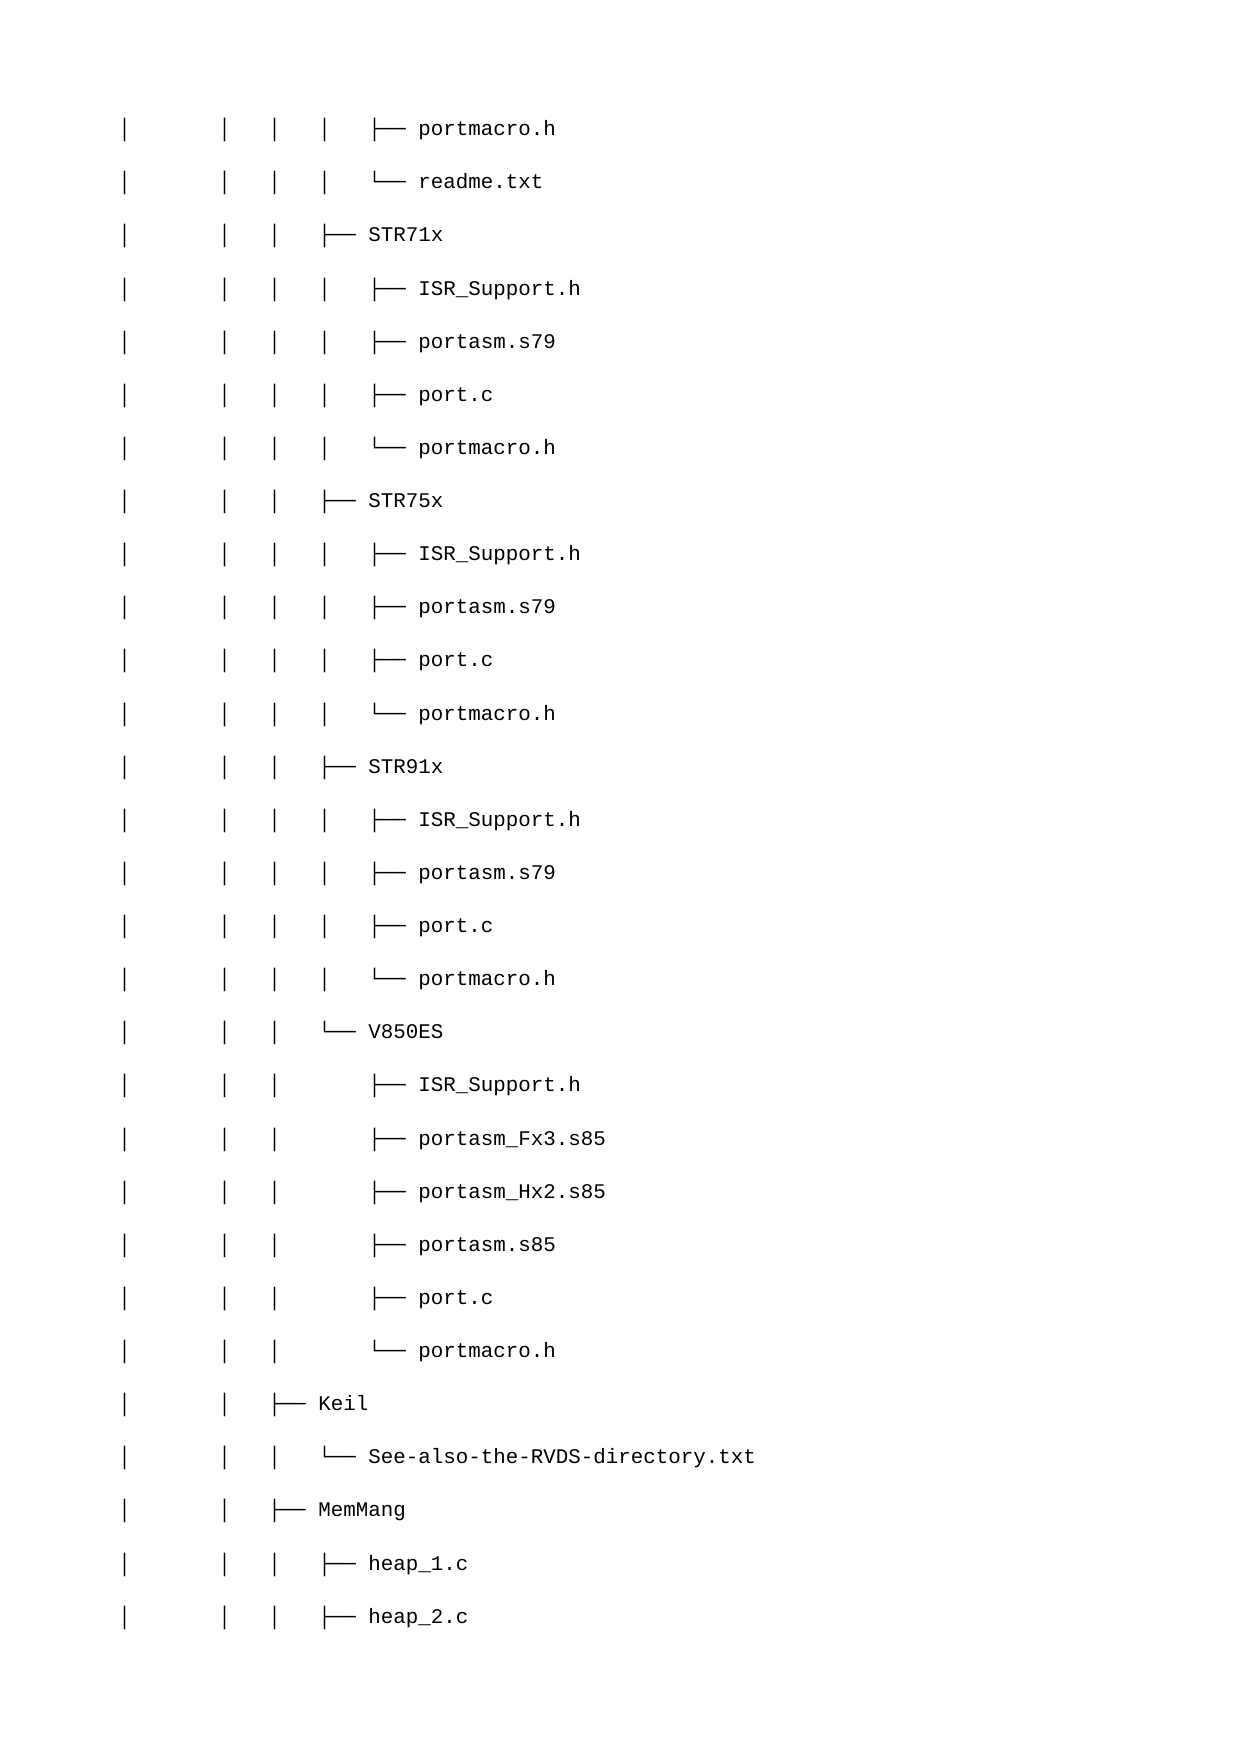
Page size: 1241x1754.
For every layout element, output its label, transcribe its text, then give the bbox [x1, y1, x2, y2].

text │ │ │ ├── portasm_Hx2.s85 [275, 1181, 374, 1204]
text │ │ │ │ ├── ISR_Support.h [275, 809, 324, 832]
text │ │ │ │ └── portmacro.h [118, 437, 1122, 461]
text │ │ │ ├── portasm.s85 [375, 1234, 1122, 1257]
text │ │ │ │ ├── portasm.s79 [125, 331, 224, 354]
text │ │ │ ├── STR71x [118, 224, 1122, 248]
text │ │ │ │ ├── port.c [125, 384, 224, 407]
text │ │ │ │ ├── port.c [375, 384, 1122, 407]
text │ │ │ │ ├── portmacro.h [118, 118, 1122, 142]
text │ │ │ ├── heap_2.c [325, 1606, 1122, 1629]
text │ │ │ │ ├── portasm.s79 [118, 596, 1122, 620]
text │ │ │ │ ├── portasm.s79 [375, 331, 1122, 354]
text │ │ │ ├── STR91x [275, 756, 324, 779]
text │ │ │ │ ├── port.c [118, 649, 1122, 673]
text │ │ │ ├── portasm.s85 [225, 1234, 274, 1257]
text │ │ │ ├── STR91x [325, 756, 1122, 779]
text │ │ │ │ └── portmacro.h [118, 968, 1122, 992]
text │ │ │ │ ├── portasm.s79 [325, 331, 374, 354]
text │ │ │ │ └── portmacro.h [118, 702, 1122, 726]
text │ │ │ │ ├── ISR_Support.h [118, 277, 1122, 301]
text │ │ │ │ ├── port.c [118, 915, 1122, 939]
text │ │ │ ├── portasm_Hx2.s85 [125, 1181, 224, 1204]
text │ │ │ ├── portasm.s85 [275, 1234, 374, 1257]
text │ │ ├── MemMang [118, 1499, 1122, 1523]
text │ │ │ ├── portasm.s85 [125, 1234, 224, 1257]
text │ │ │ ├── ISR_Support.h [118, 1074, 1122, 1098]
text │ │ │ │ ├── portasm.s79 [275, 331, 324, 354]
text │ │ │ │ ├── portasm.s79 [118, 862, 1122, 886]
text │ │ │ └── See-also-the-RVDS-directory.txt [118, 1446, 1122, 1470]
text │ │ │ │ ├── ISR_Support.h [125, 809, 224, 832]
text │ │ │ ├── STR75x [118, 490, 1122, 514]
text │ │ │ │ ├── ISR_Support.h [375, 809, 1122, 832]
text │ │ │ │ ├── port.c [225, 384, 274, 407]
text │ │ │ ├── portasm_Fx3.s85 [118, 1127, 1122, 1151]
text │ │ ├── Keil [118, 1393, 1122, 1417]
text │ │ │ ├── portasm_Hx2.s85 [375, 1181, 1122, 1204]
text │ │ │ └── portmacro.h [118, 1340, 1122, 1364]
text │ │ │ ├── heap_2.c [225, 1606, 274, 1629]
text │ │ │ │ ├── portasm.s79 [225, 331, 274, 354]
text │ │ │ │ └── readme.txt [118, 171, 1122, 195]
text │ │ │ ├── portasm_Hx2.s85 [225, 1181, 274, 1204]
text │ │ │ ├── heap_1.c [118, 1552, 1122, 1576]
text │ │ │ │ ├── port.c [275, 384, 324, 407]
text │ │ │ │ ├── ISR_Support.h [325, 809, 374, 832]
text │ │ │ ├── heap_2.c [125, 1606, 224, 1629]
text │ │ │ ├── heap_2.c [275, 1606, 324, 1629]
text │ │ │ │ ├── port.c [325, 384, 374, 407]
text │ │ │ │ ├── ISR_Support.h [118, 543, 1122, 567]
text │ │ │ ├── port.c [118, 1287, 1122, 1311]
text │ │ │ │ ├── ISR_Support.h [225, 809, 274, 832]
text │ │ │ ├── STR91x [225, 756, 274, 779]
text │ │ │ └── V850ES [118, 1021, 1122, 1045]
text │ │ │ ├── STR91x [125, 756, 224, 779]
